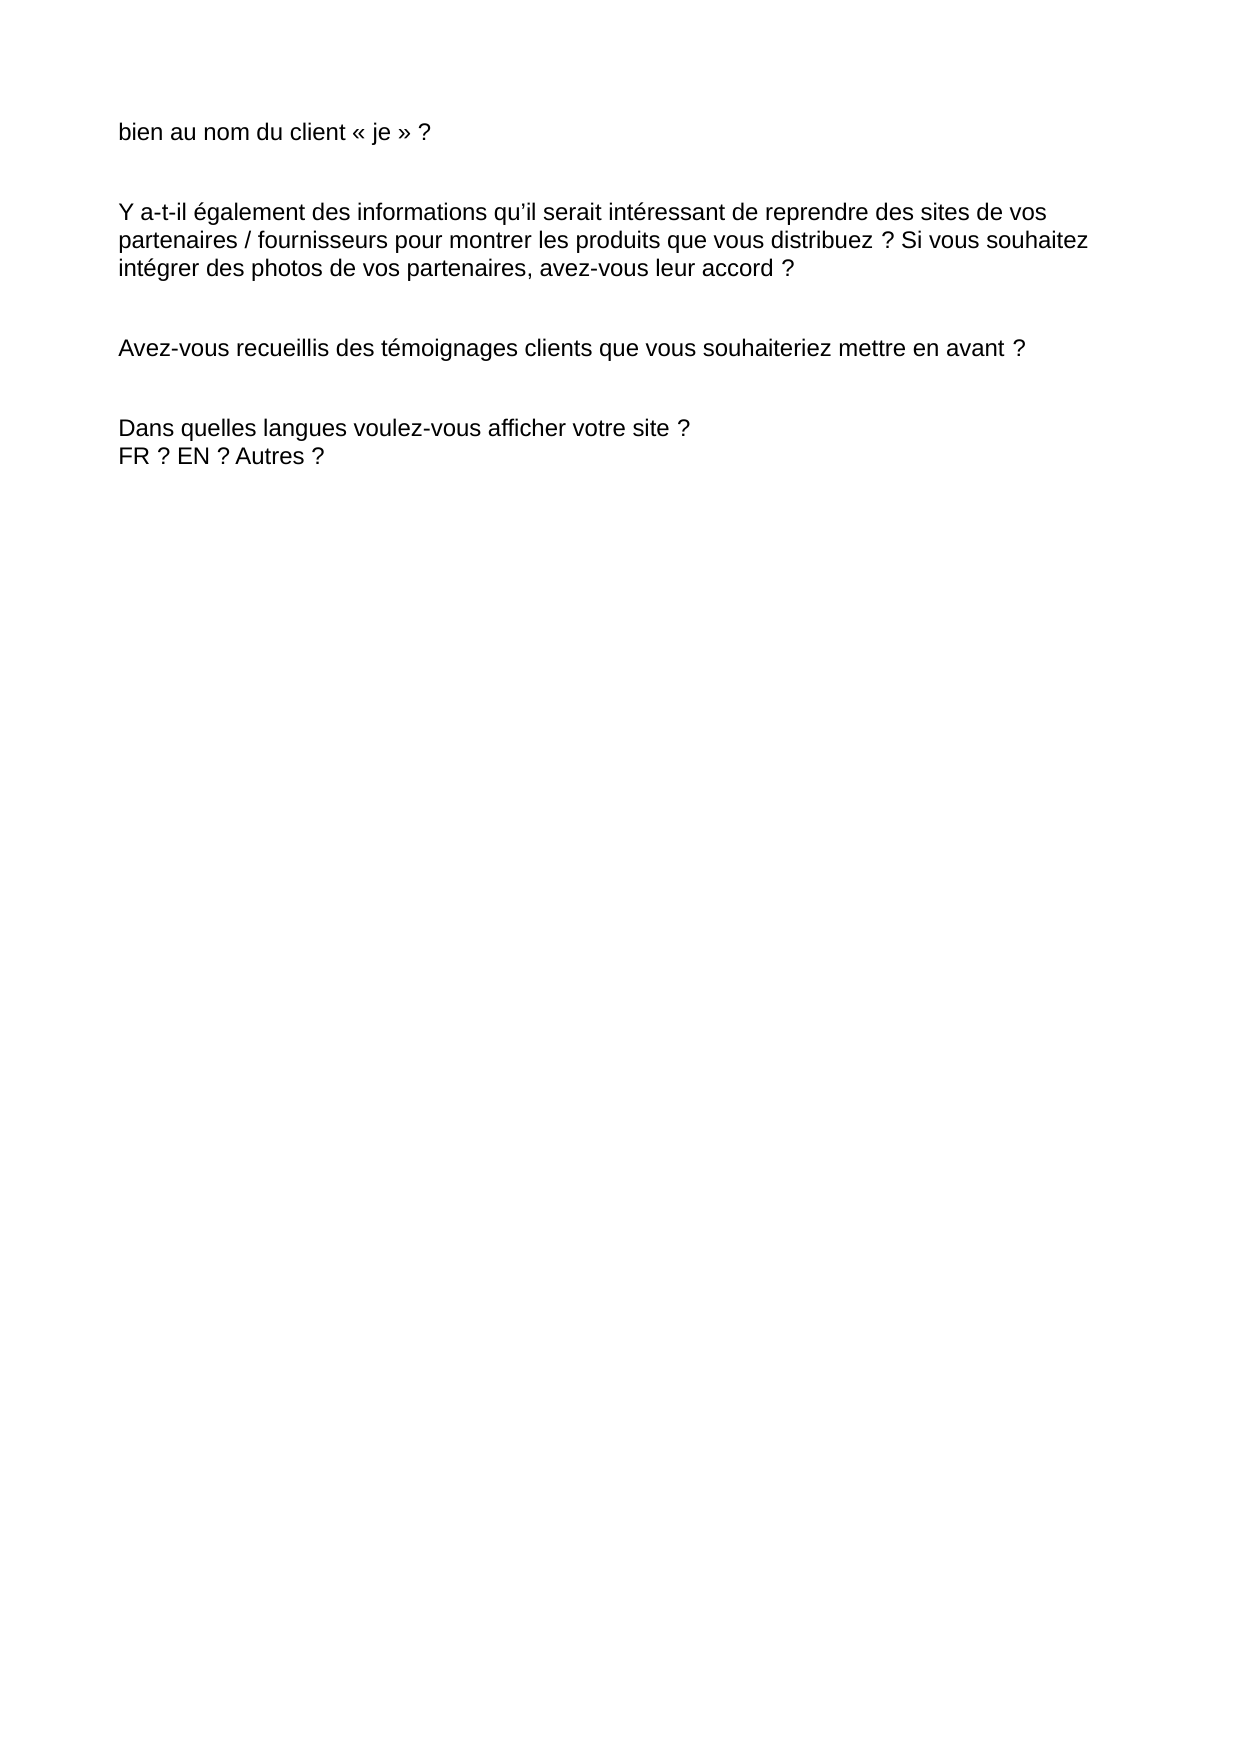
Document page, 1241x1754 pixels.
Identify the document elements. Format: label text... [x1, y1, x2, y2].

text Y a-t-il également des informations qu’il serait intéressant de reprendre des sites de vos partenaires / fournisseurs pour montrer les produits que vous distribuez ? Si vous souhaitez intégrer des photos de vos partenaires, avez-vous leur accord ? [118, 198, 1122, 281]
text bien au nom du client « je » ? [118, 118, 1122, 146]
text Dans quelles langues voulez-vous afficher votre site ? FR ? EN ? Autres ? [118, 414, 1122, 469]
text Avez-vous recueillis des témoignages clients que vous souhaiteriez mettre en avant ? [118, 334, 1122, 361]
